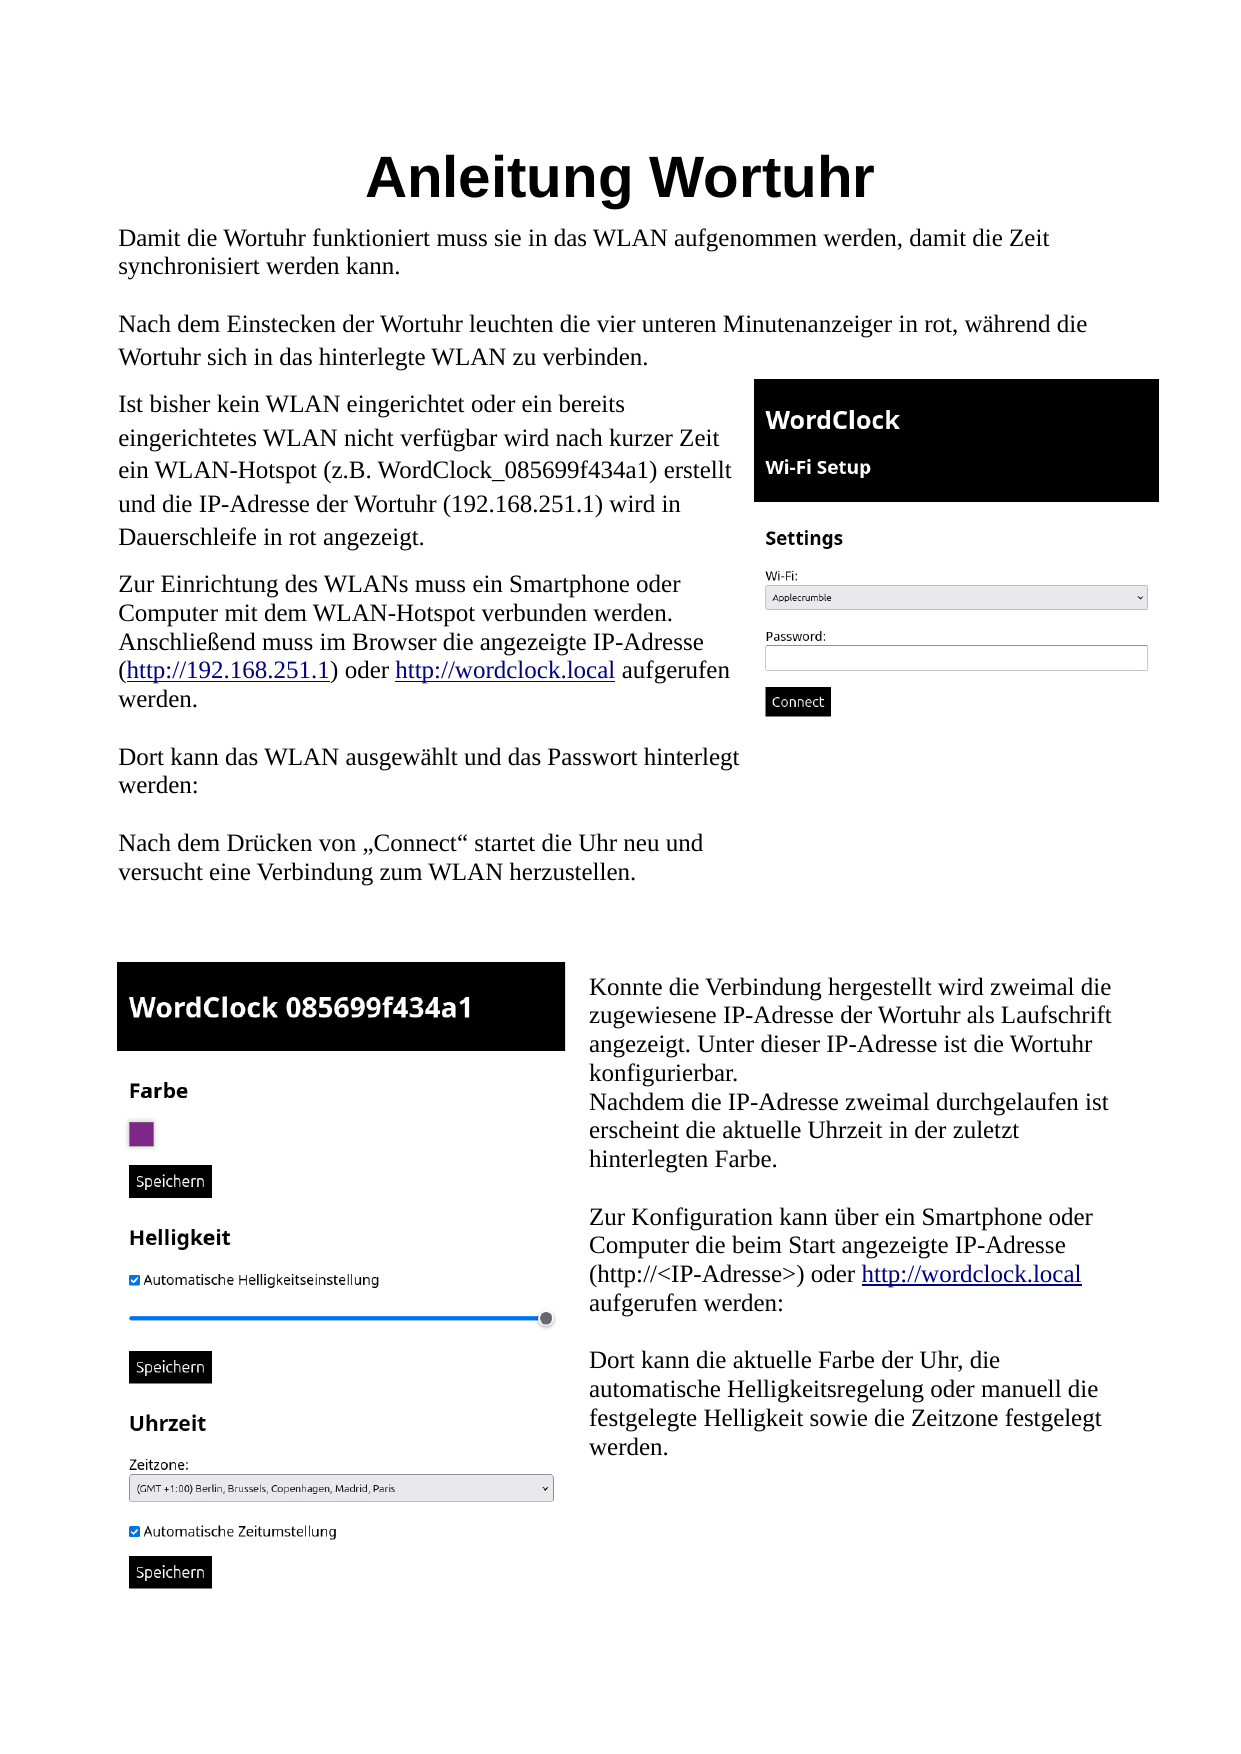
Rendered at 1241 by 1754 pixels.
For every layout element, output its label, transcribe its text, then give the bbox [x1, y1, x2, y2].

picture [117, 962, 566, 1613]
text Zur Konfiguration kann über ein Smartphone oder Computer die beim Start angezeigte IP-Adresse (http://<IP-Adresse>) oder http://wordclock.local aufgerufen werden: [566, 1202, 1122, 1317]
text Ist bisher kein WLAN eingerichtet oder ein bereits eingerichtetes WLAN nicht verfügbar wird nach kurzer Zeit ein WLAN-Hotspot (z.B. WordClock_085699f434a1) erstellt und die IP-Adresse der Wortuhr (192.168.251.1) wird in Dauerschleife in rot angezeigt. [118, 389, 754, 550]
text Nachdem die IP-Adresse zweimal durchgelaufen ist erscheint die aktuelle Uhrzeit in der zuletzt hinterlegten Farbe. [566, 1087, 1122, 1173]
text Nach dem Einstecken der Wortuhr leuchten die vier unteren Minutenanzeiger in rot, während die Wortuhr sich in das hinterlegte WLAN zu verbinden. [118, 309, 1122, 371]
text Zur Einrichtung des WLANs muss ein Smartphone oder Computer mit dem WLAN-Hotspot verbunden werden. Anschließend muss im Browser die angezeigte IP-Adresse (http://192.168.251.1) oder http://wordclock.local aufgerufen werden. [118, 569, 754, 713]
text Dort kann die aktuelle Farbe der Uhr, die automatische Helligkeitsregelung oder manuell die festgelegte Helligkeit sowie die Zeitzone festgelegt werden. [566, 1346, 1122, 1461]
text Nach dem Drücken von „Connect“ startet die Uhr neu und versucht eine Verbindung zum WLAN herzustellen. [118, 828, 754, 886]
text Konnte die Verbindung hergestellt wird zweimal die zugewiesene IP-Adresse der Wortuhr als Laufschrift angezeigt. Unter dieser IP-Adresse ist die Wortuhr konfigurierbar. [566, 972, 1122, 1087]
text Dort kann das WLAN ausgewählt und das Passwort hinterlegt werden: [118, 742, 754, 799]
title Anleitung Wortuhr [118, 143, 1122, 210]
picture [754, 379, 1159, 886]
text Damit die Wortuhr funktioniert muss sie in das WLAN aufgenommen werden, damit die Zeit synchronisiert werden kann. [118, 223, 1122, 280]
